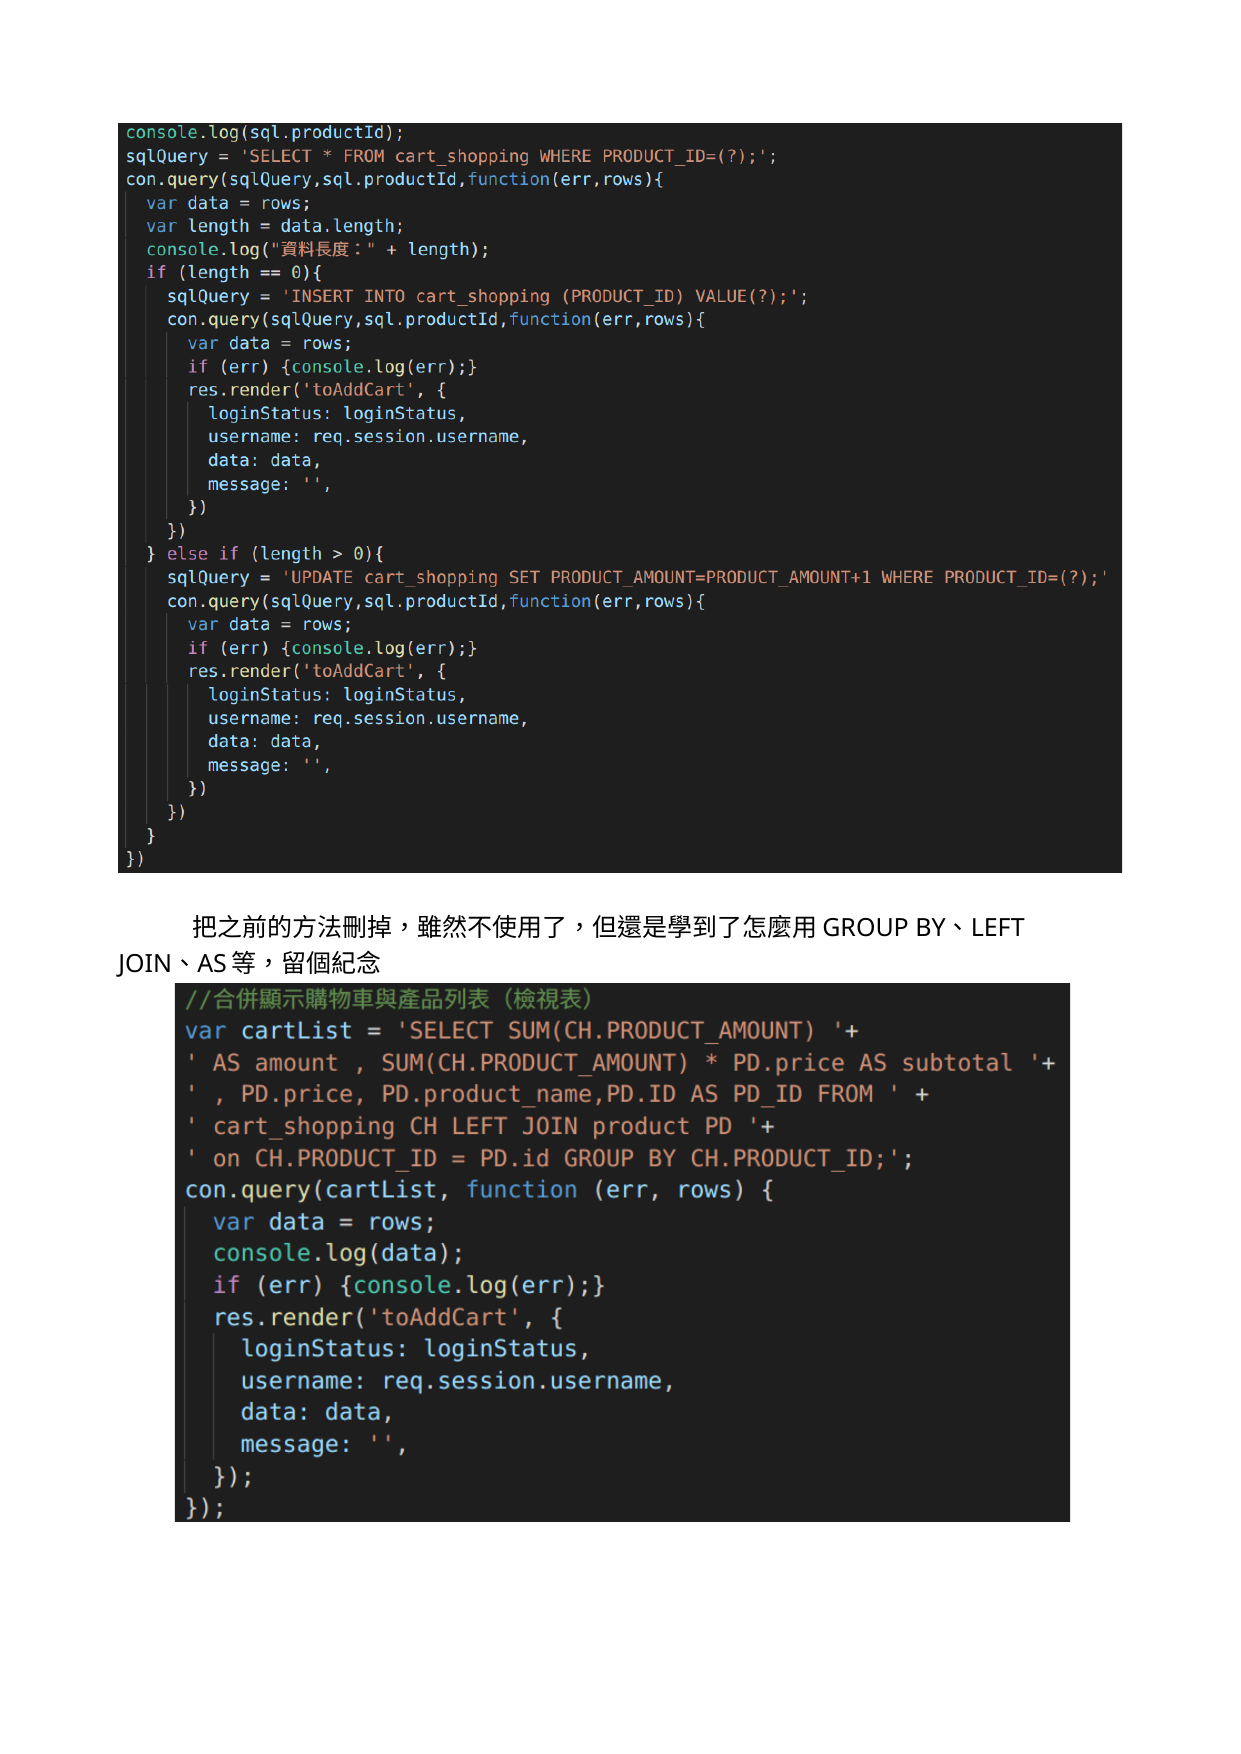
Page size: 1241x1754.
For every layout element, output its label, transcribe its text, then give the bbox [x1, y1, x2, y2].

text 把之前的方法刪掉，雖然不使用了，但還是學到了怎麼用GROUP BY、LEFT JOIN、AS等，留個紀念 [118, 907, 1122, 979]
picture [174, 983, 1071, 1522]
picture [118, 123, 1123, 873]
